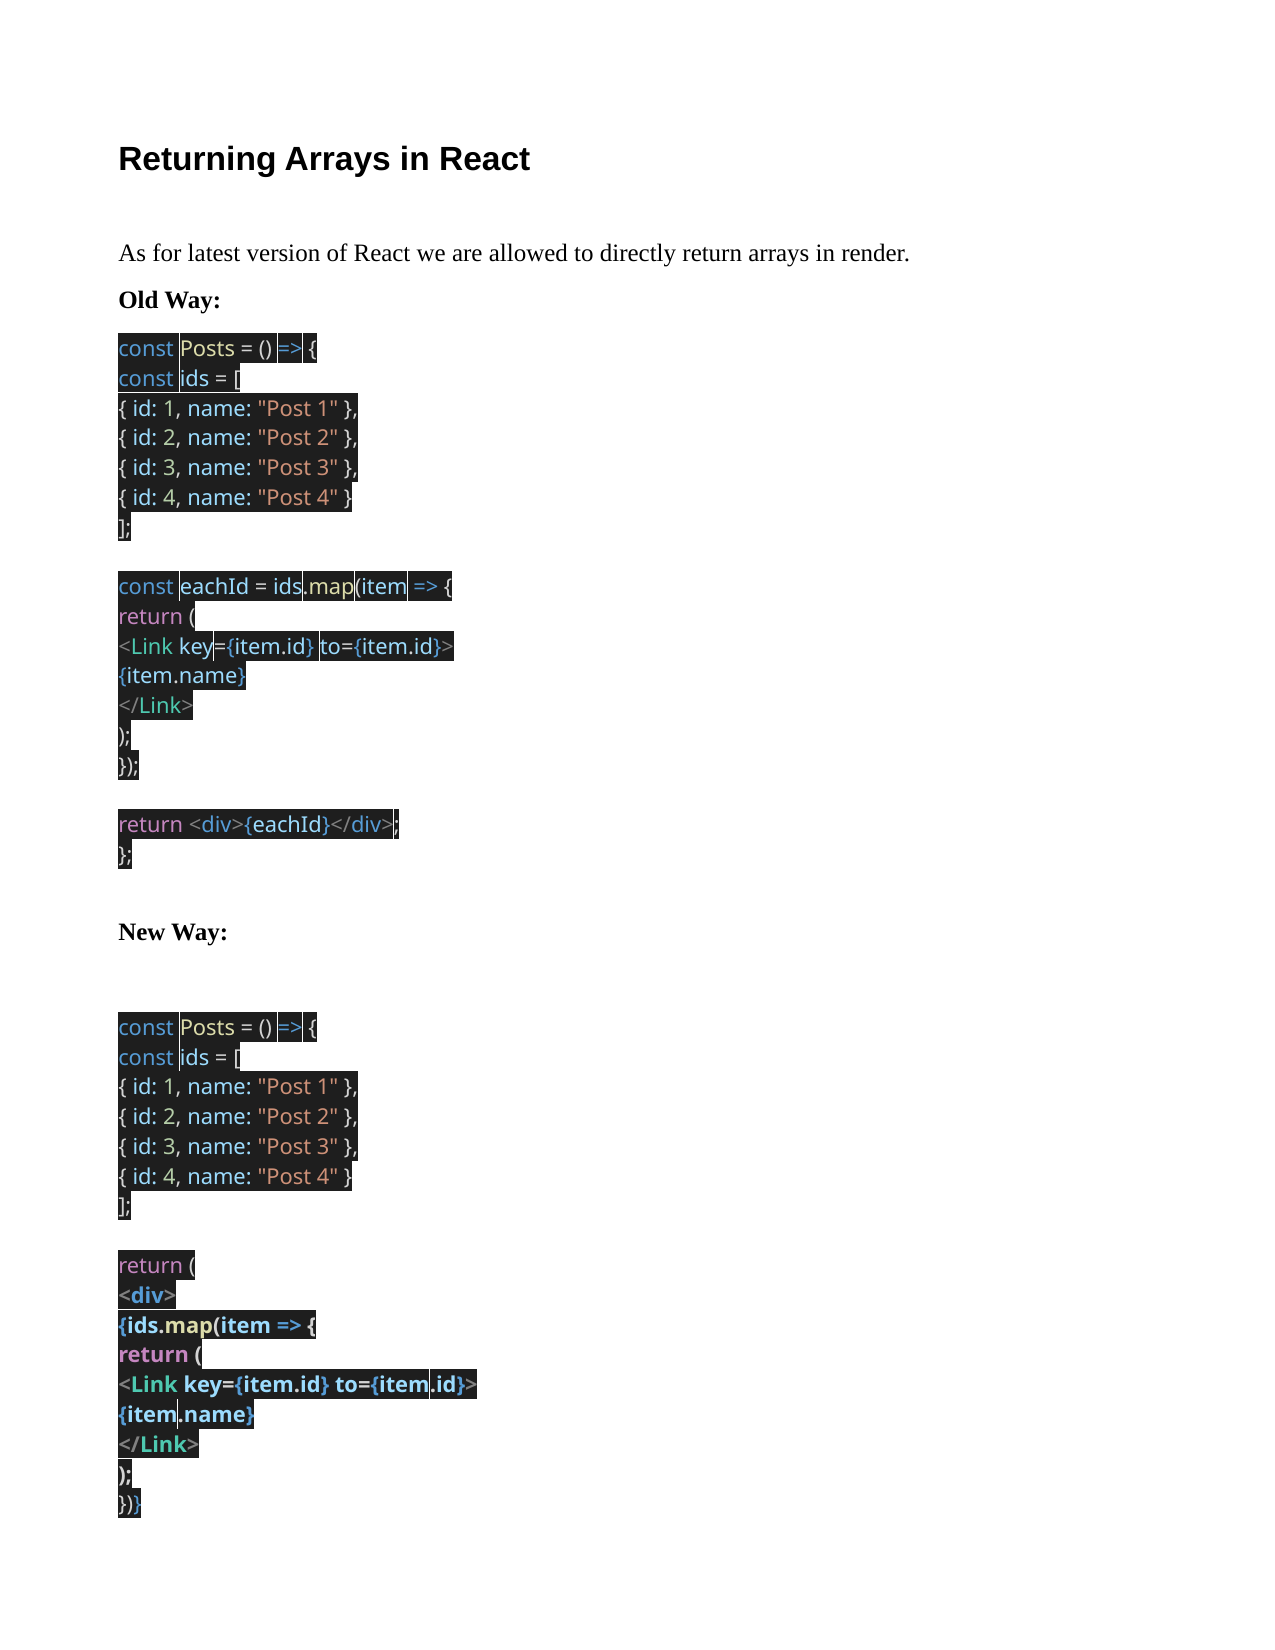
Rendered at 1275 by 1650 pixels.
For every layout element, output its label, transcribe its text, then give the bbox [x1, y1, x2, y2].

text </Link> [118, 1429, 1157, 1458]
text { id: 1, name: "Post 1" }, [118, 1071, 1157, 1101]
text ]; [118, 1191, 1157, 1220]
text }); [118, 750, 1157, 780]
text return <div>{eachId}</div>; [118, 809, 1157, 839]
text New Way: [118, 917, 1157, 945]
text { id: 3, name: "Post 3" }, [118, 1131, 1157, 1161]
text { id: 2, name: "Post 2" }, [118, 422, 1157, 452]
text return ( [118, 1339, 1157, 1369]
text <div> [118, 1280, 1157, 1309]
text const Posts = () => { [118, 333, 1157, 363]
text const Posts = () => { [118, 1012, 1157, 1042]
text </Link> [118, 690, 1157, 720]
text }; [118, 839, 1157, 869]
text {item.name} [118, 661, 1157, 690]
text <Link key={item.id} to={item.id}> [118, 1369, 1157, 1399]
text { id: 2, name: "Post 2" }, [118, 1101, 1157, 1131]
text {ids.map(item => { [118, 1309, 1157, 1339]
text return ( [118, 1250, 1157, 1280]
text const eachId = ids.map(item => { [118, 571, 1157, 601]
text ); [118, 720, 1157, 750]
text Old Way: [118, 285, 1157, 314]
text { id: 1, name: "Post 1" }, [118, 392, 1157, 422]
text ); [118, 1458, 1157, 1488]
text return ( [118, 601, 1157, 631]
text { id: 4, name: "Post 4" } [118, 1161, 1157, 1191]
text { id: 3, name: "Post 3" }, [118, 452, 1157, 482]
text <Link key={item.id} to={item.id}> [118, 631, 1157, 661]
text ]; [118, 512, 1157, 541]
text const ids = [ [118, 1042, 1157, 1071]
text })} [118, 1488, 1157, 1518]
text {item.name} [118, 1399, 1157, 1429]
text { id: 4, name: "Post 4" } [118, 482, 1157, 512]
text const ids = [ [118, 363, 1157, 392]
subtitle Returning Arrays in React [118, 139, 1157, 178]
text As for latest version of React we are allowed to directly return arrays in render. [118, 238, 1157, 266]
